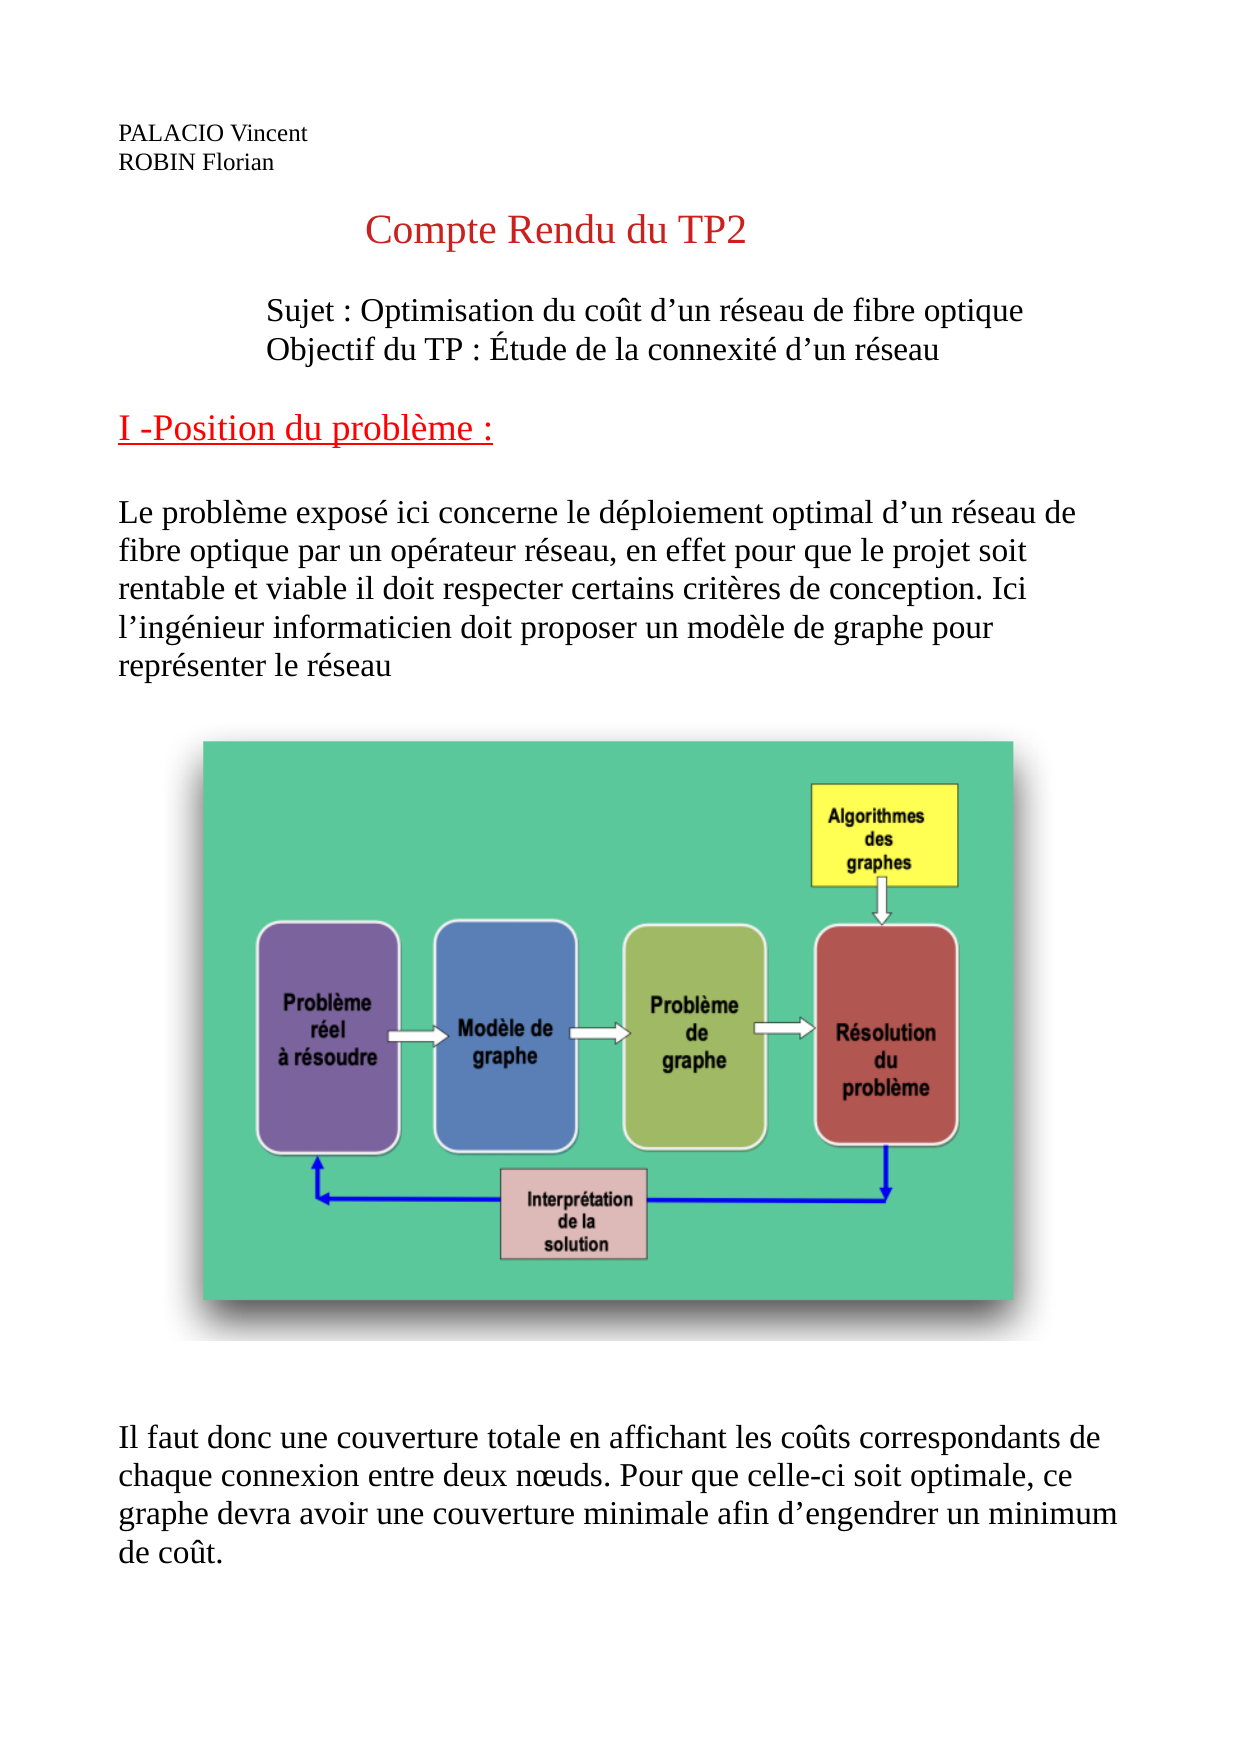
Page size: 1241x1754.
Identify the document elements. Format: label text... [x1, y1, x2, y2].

text Objectif du TP : Étude de la connexité d’un réseau [118, 329, 1122, 367]
text Le problème exposé ici concerne le déploiement optimal d’un réseau de fibre optique par un opérateur réseau, en effet pour que le projet soit rentable et viable il doit respecter certains critères de conception. Ici l’ingénieur informaticien doit proposer un modèle de graphe pour représenter le réseau [118, 492, 1122, 683]
text Sujet : Optimisation du coût d’un réseau de fibre optique [118, 291, 1122, 329]
text PALACIO Vincent [118, 118, 1122, 147]
text I -Position du problème : [118, 406, 1122, 449]
text Il faut donc une couverture totale en affichant les coûts correspondants de chaque connexion entre deux nœuds. Pour que celle-ci soit optimale, ce graphe devra avoir une couverture minimale afin d’engendrer un minimum de coût. [118, 1417, 1122, 1570]
text Compte Rendu du TP2 [118, 204, 1122, 252]
text ROBIN Florian [118, 147, 1122, 176]
